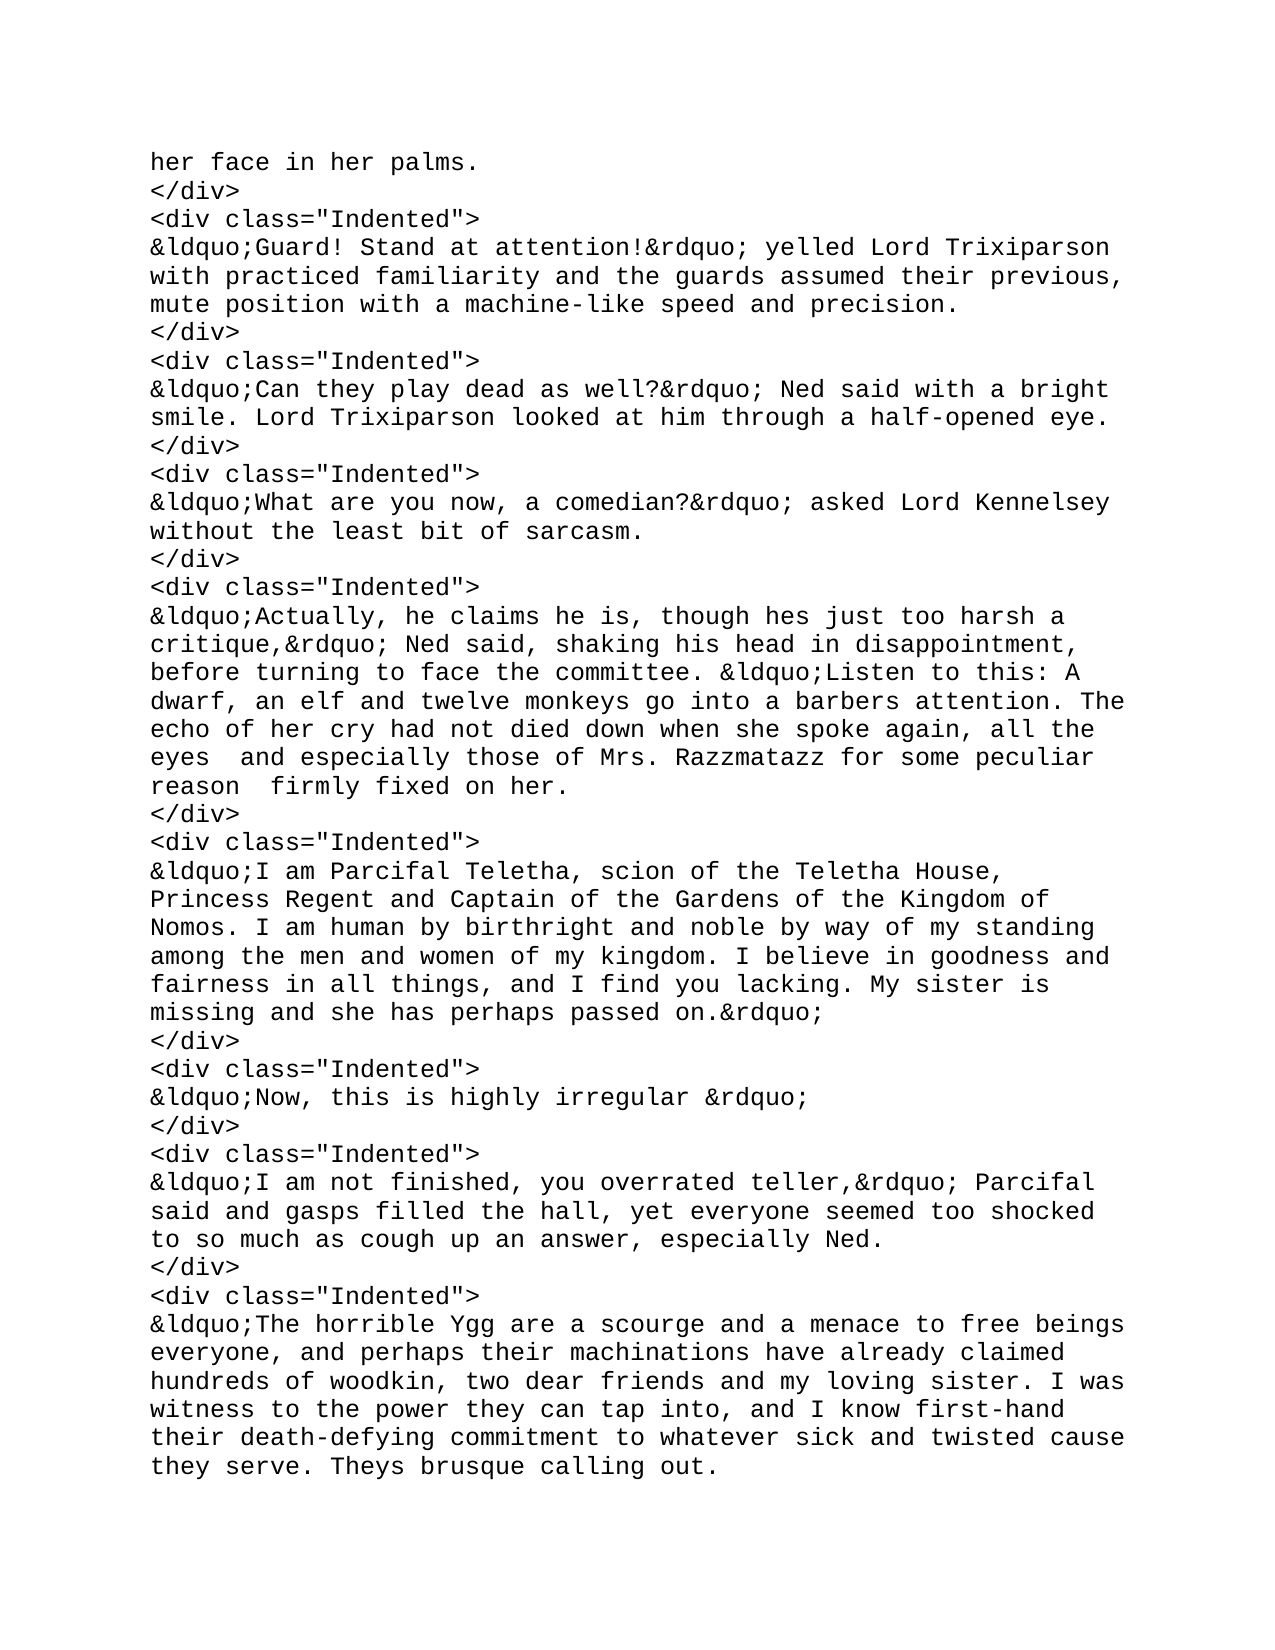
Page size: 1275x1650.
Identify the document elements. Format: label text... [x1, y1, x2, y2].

text &ldquo;What are you now, a comedian?&rdquo; asked Lord Kennelsey without the least bit of sarcasm. [150, 490, 1125, 547]
text <div class="Indented"> [150, 1283, 1125, 1312]
text &ldquo;I am not finished, you overrated teller,&rdquo; Parcifal said and gasps filled the hall, yet everyone seemed too shocked to so much as cough up an answer, especially Ned. [150, 1170, 1125, 1255]
text </div> [150, 1113, 1125, 1142]
text &ldquo;Guard! Stand at attention!&rdquo; yelled Lord Trixiparson with practiced familiarity and the guards assumed their previous, mute position with a machine-like speed and precision. [150, 235, 1125, 320]
text <div class="Indented"> [150, 1057, 1125, 1085]
text </div> [150, 1028, 1125, 1057]
text </div> [150, 547, 1125, 575]
text <div class="Indented"> [150, 830, 1125, 858]
text her face in her palms. [150, 150, 1125, 178]
text </div> [150, 433, 1125, 462]
text </div> [150, 802, 1125, 830]
text </div> [150, 320, 1125, 348]
text </div> [150, 1255, 1125, 1283]
text &ldquo;Can they play dead as well?&rdquo; Ned said with a bright smile. Lord Trixiparson looked at him through a half-opened eye. [150, 377, 1125, 433]
text &ldquo;Actually, he claims he is, though hes just too harsh a critique,&rdquo; Ned said, shaking his head in disappointment, before turning to face the committee. &ldquo;Listen to this: A dwarf, an elf and twelve monkeys go into a barbers attention. The echo of her cry had not died down when she spoke again, all the eyes and especially those of Mrs. Razzmatazz for some peculiar reason firmly fixed on her. [150, 603, 1125, 802]
text </div> [150, 178, 1125, 207]
text <div class="Indented"> [150, 1142, 1125, 1170]
text &ldquo;Now, this is highly irregular &rdquo; [150, 1085, 1125, 1113]
text &ldquo;The horrible Ygg are a scourge and a menace to free beings everyone, and perhaps their machinations have already claimed hundreds of woodkin, two dear friends and my loving sister. I was witness to the power they can tap into, and I know first-hand their death-defying commitment to whatever sick and twisted cause they serve. Theys brusque calling out. [150, 1312, 1125, 1482]
text <div class="Indented"> [150, 462, 1125, 490]
text <div class="Indented"> [150, 348, 1125, 377]
text <div class="Indented"> [150, 575, 1125, 603]
text <div class="Indented"> [150, 207, 1125, 235]
text &ldquo;I am Parcifal Teletha, scion of the Teletha House, Princess Regent and Captain of the Gardens of the Kingdom of Nomos. I am human by birthright and noble by way of my standing among the men and women of my kingdom. I believe in goodness and fairness in all things, and I find you lacking. My sister is missing and she has perhaps passed on.&rdquo; [150, 858, 1125, 1028]
